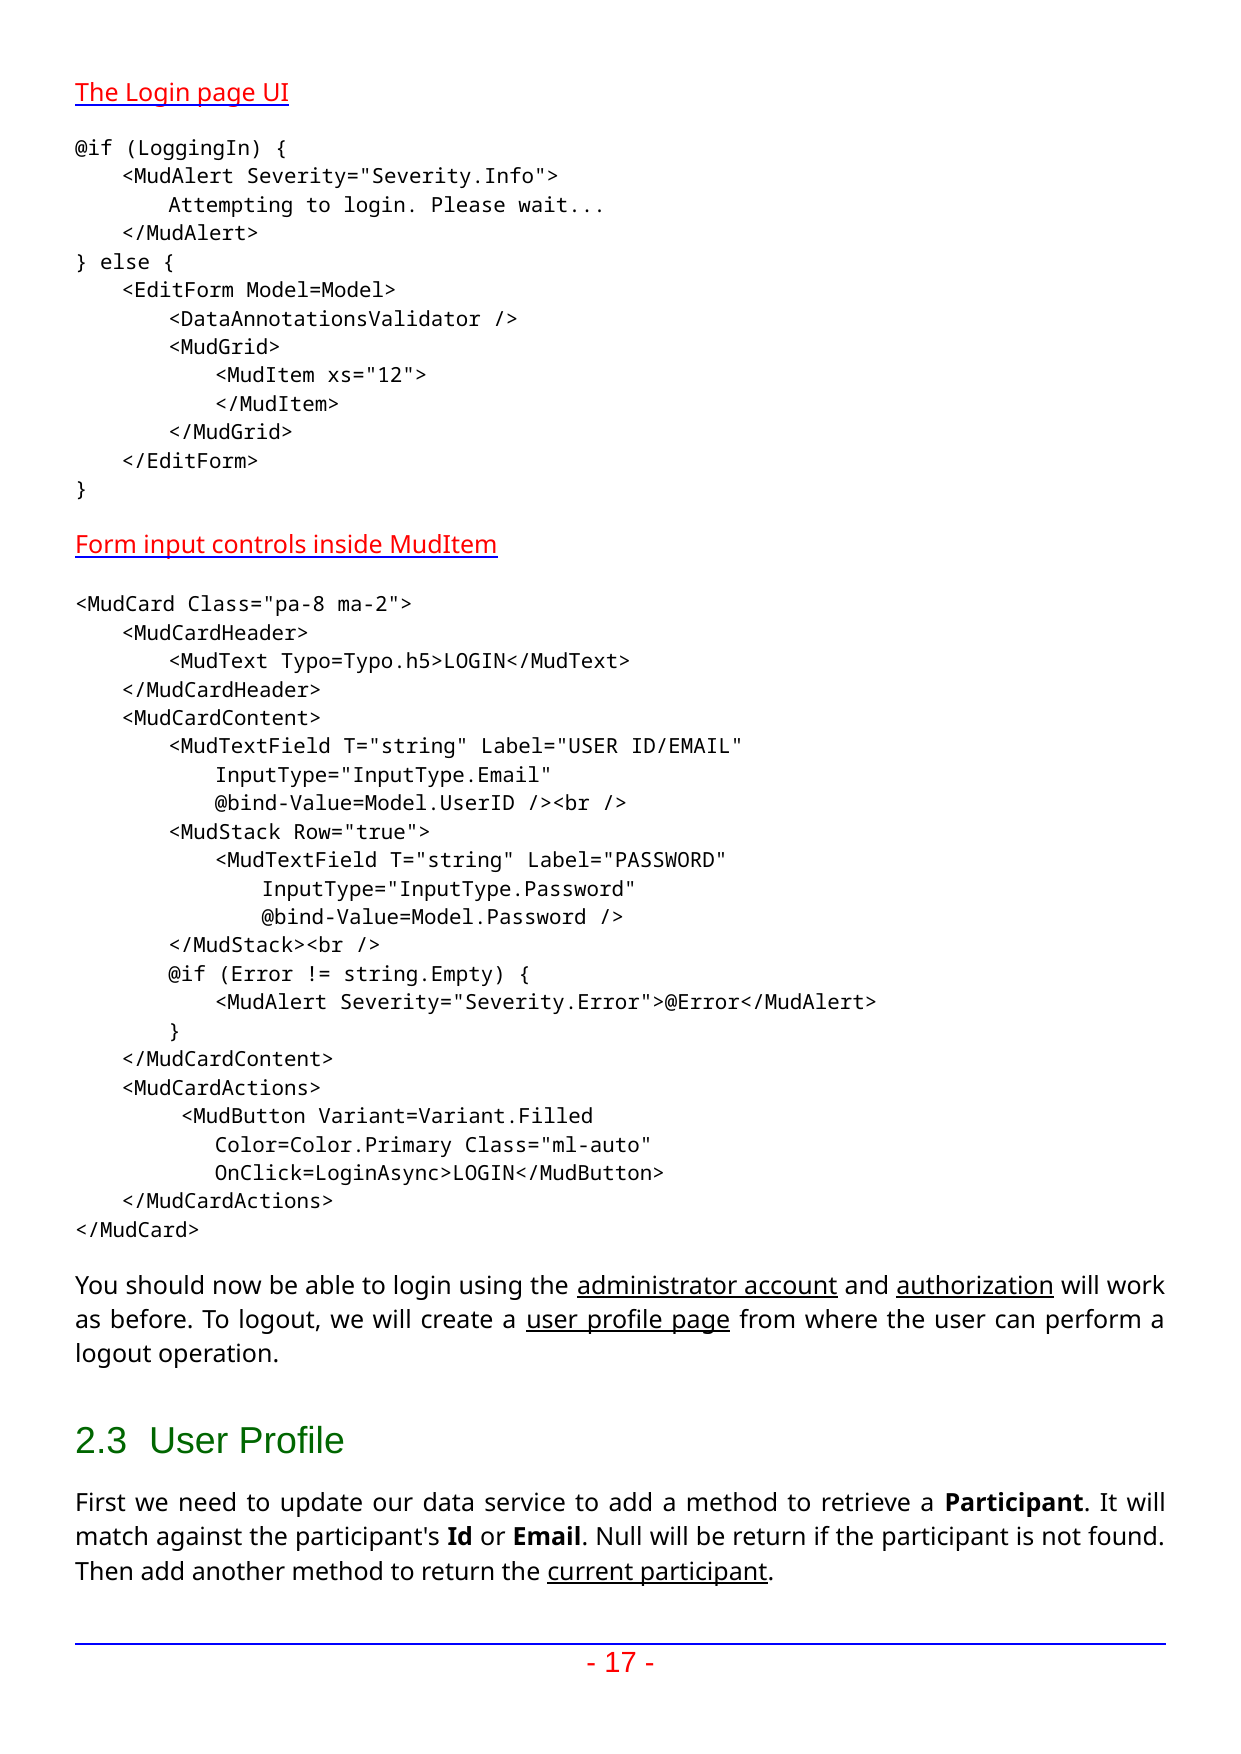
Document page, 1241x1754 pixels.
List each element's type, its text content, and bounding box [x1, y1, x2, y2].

text Color=Color.Primary Class="ml-auto" [75, 1130, 1166, 1158]
text <MudText Typo=Typo.h5>LOGIN</MudText> [75, 646, 1166, 675]
text } else { [75, 247, 1166, 275]
text @bind-Value=Model.UserID /><br /> [75, 788, 1166, 817]
text <MudCardActions> [75, 1073, 1166, 1101]
text <MudButton Variant=Variant.Filled [75, 1101, 1166, 1130]
text </MudAlert> [75, 218, 1166, 247]
text <MudStack Row="true"> [75, 817, 1166, 845]
text First we need to update our data service to add a method to retrieve a Participant. It will match against the participant's Id or Email. Null will be return if the participant is not found. Then add another method to return the current participant. [75, 1485, 1166, 1587]
text <MudCardHeader> [75, 618, 1166, 646]
text Attempting to login. Please wait... [75, 190, 1166, 218]
text @bind-Value=Model.Password /> [75, 902, 1166, 931]
text </MudStack><br /> [75, 931, 1166, 959]
text <MudCard Class="pa-8 ma-2"> [75, 589, 1166, 618]
text </MudGrid> [75, 417, 1166, 446]
text @if (Error != string.Empty) { [75, 959, 1166, 987]
text InputType="InputType.Password" [75, 874, 1166, 902]
text Form input controls inside MudItem [75, 527, 1166, 561]
text <MudGrid> [75, 332, 1166, 361]
text <MudCardContent> [75, 703, 1166, 732]
text OnClick=LoginAsync>LOGIN</MudButton> [75, 1158, 1166, 1187]
text The Login page UI [75, 75, 1166, 109]
text </MudItem> [75, 389, 1166, 417]
text @if (LoggingIn) { [75, 133, 1166, 162]
text } [75, 1016, 1166, 1044]
text <MudTextField T="string" Label="PASSWORD" [75, 845, 1166, 874]
text </MudCard> [75, 1215, 1166, 1243]
text <MudAlert Severity="Severity.Info"> [75, 162, 1166, 190]
text </MudCardActions> [75, 1187, 1166, 1215]
text InputType="InputType.Email" [75, 760, 1166, 788]
text </MudCardHeader> [75, 675, 1166, 703]
text 2.3 User Profile [75, 1418, 1166, 1461]
text } [75, 474, 1166, 503]
text You should now be able to login using the administrator account and authorization will work as before. To logout, we will create a user profile page from where the user can perform a logout operation. [75, 1267, 1166, 1370]
text <MudTextField T="string" Label="USER ID/EMAIL" [75, 732, 1166, 760]
text <DataAnnotationsValidator /> [75, 304, 1166, 332]
text </MudCardContent> [75, 1044, 1166, 1073]
text <EditForm Model=Model> [75, 275, 1166, 304]
text <MudAlert Severity="Severity.Error">@Error</MudAlert> [75, 987, 1166, 1016]
text <MudItem xs="12"> [75, 361, 1166, 389]
text </EditForm> [75, 446, 1166, 474]
